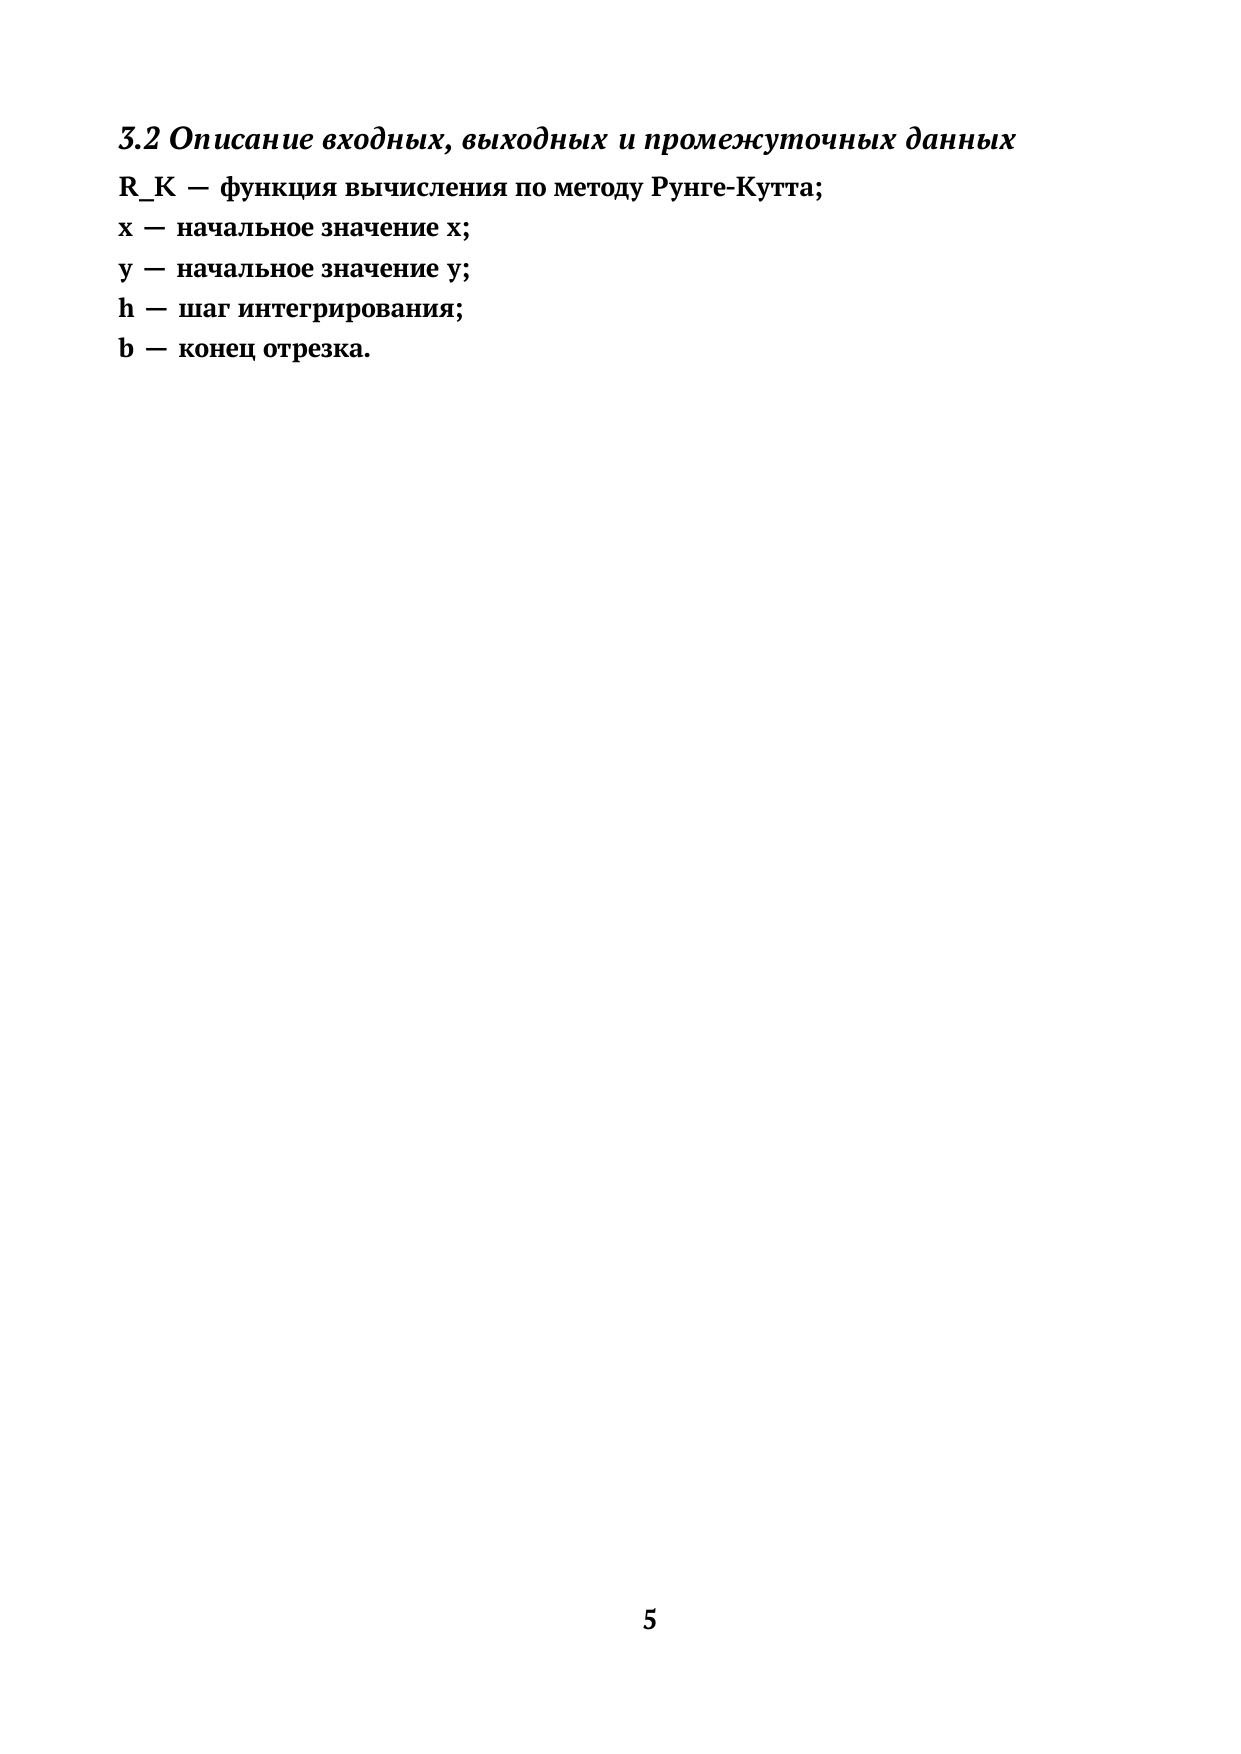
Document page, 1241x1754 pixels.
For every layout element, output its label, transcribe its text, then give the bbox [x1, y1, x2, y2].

text y — начальное значение y; [118, 250, 1181, 283]
text R_K — функция вычисления по методу Рунге-Кутта; [118, 169, 1181, 203]
subtitle 3.2 Описание входных, выходных и промежуточных данных [118, 118, 1181, 157]
text x — начальное значение x; [118, 209, 1181, 243]
text h — шаг интегрирования; [118, 290, 1181, 323]
text b — конец отрезка. [118, 330, 1181, 364]
